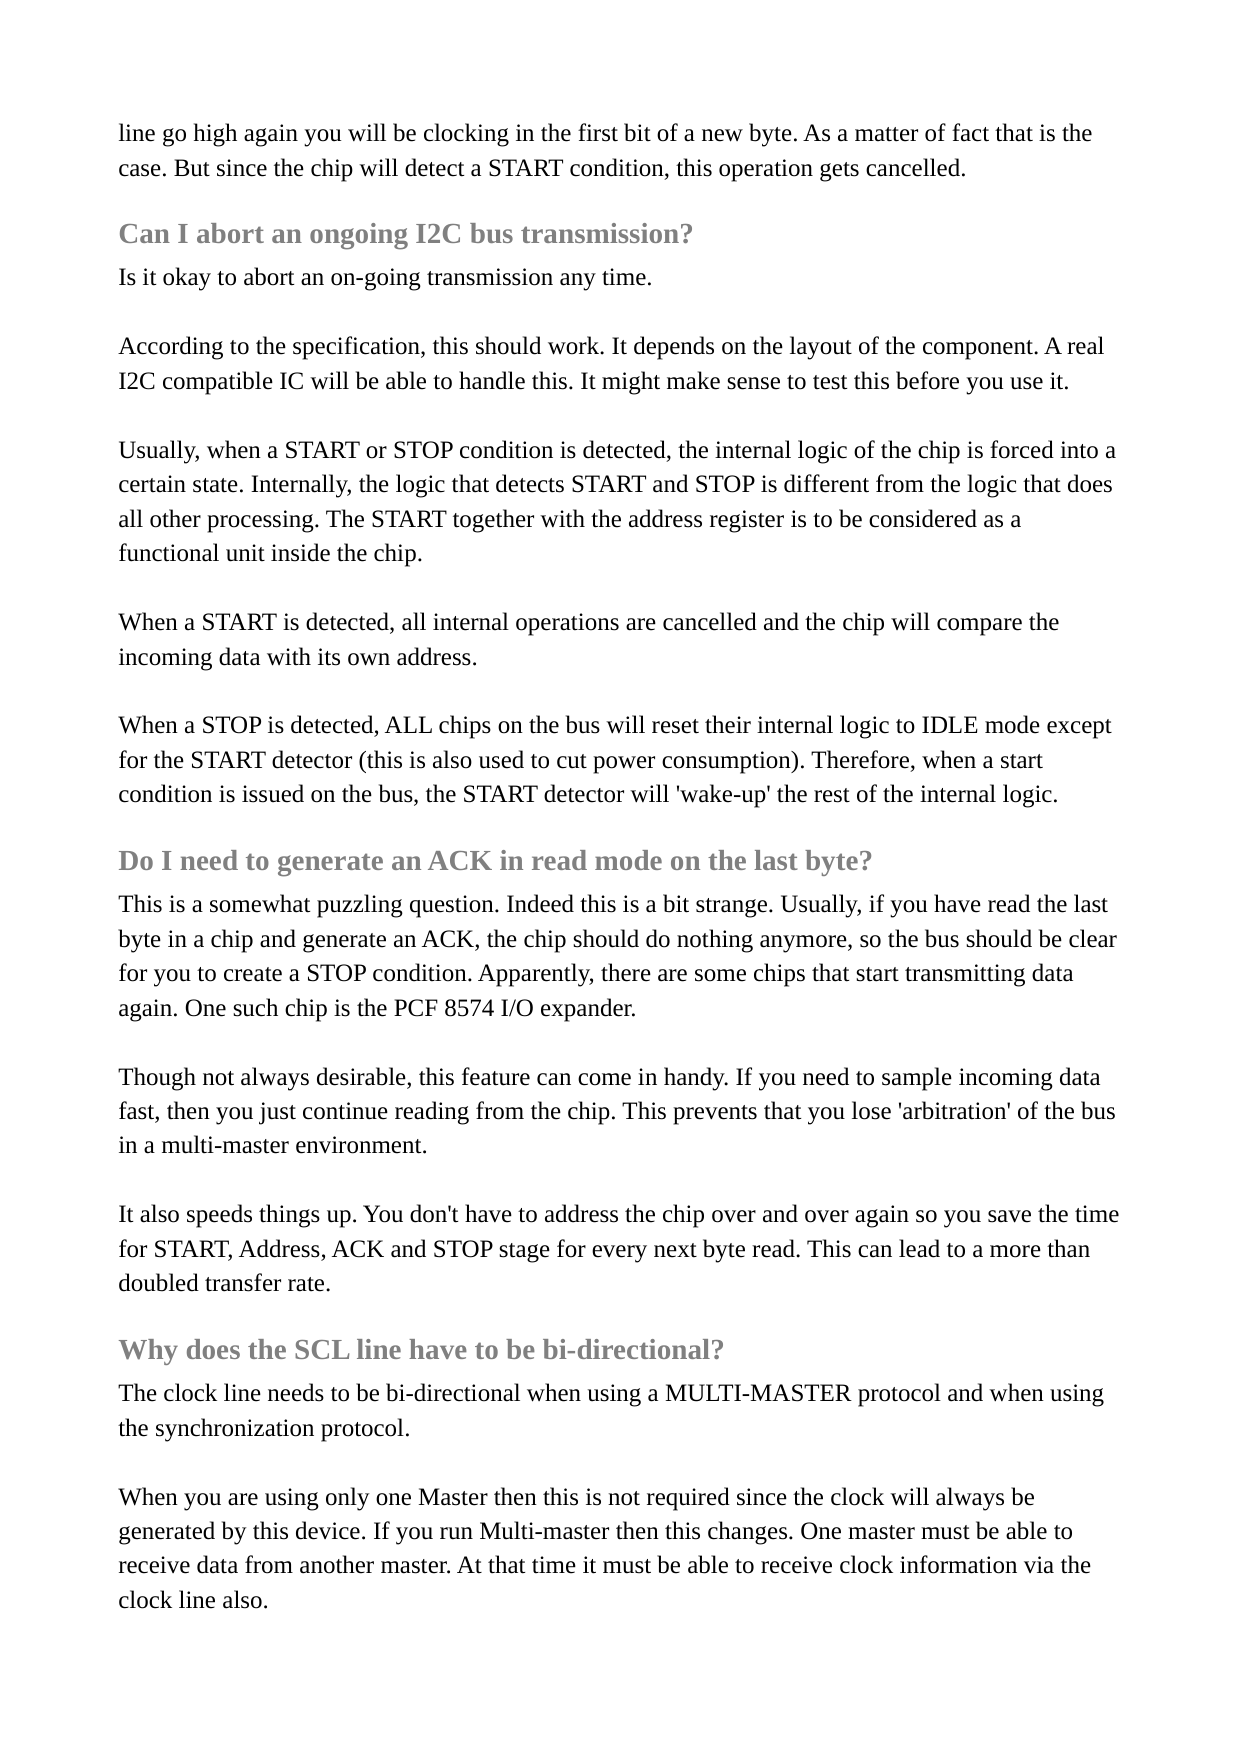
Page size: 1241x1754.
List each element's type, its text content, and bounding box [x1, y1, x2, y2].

subtitle Do I need to generate an ACK in read mode on the last byte? [118, 843, 1122, 877]
text Is it okay to abort an on-going transmission any time. According to the specification, this should work. It depends on the layout of the component. A real I2C compatible IC will be able to handle this. It might make sense to test this before you use it. Usually, when a START or STOP condition is detected, the internal logic of the chip is forced into a certain state. Internally, the logic that detects START and STOP is different from the logic that does all other processing. The START together with the address register is to be considered as a functional unit inside the chip. When a START is detected, all internal operations are cancelled and the chip will compare the incoming data with its own address. When a STOP is detected, ALL chips on the bus will reset their internal logic to IDLE mode except for the START detector (this is also used to cut power consumption). Therefore, when a start condition is issued on the bus, the START detector will 'wake-up' the rest of the internal logic. [118, 262, 1122, 808]
text line go high again you will be clocking in the first bit of a new byte. As a matter of fact that is the case. But since the chip will detect a START condition, this operation gets cancelled. [118, 118, 1122, 181]
text The clock line needs to be bi-directional when using a MULTI-MASTER protocol and when using the synchronization protocol. When you are using only one Master then this is not required since the clock will always be generated by this device. If you run Multi-master then this changes. One master must be able to receive data from another master. At that time it must be able to receive clock information via the clock line also. [118, 1378, 1122, 1614]
subtitle Can I abort an ongoing I2C bus transmission? [118, 216, 1122, 250]
text This is a somewhat puzzling question. Indeed this is a bit strange. Usually, if you have read the last byte in a chip and generate an ACK, the chip should do nothing anymore, so the bus should be clear for you to create a STOP condition. Apparently, there are some chips that start transmitting data again. One such chip is the PCF 8574 I/O expander. Though not always desirable, this feature can come in handy. If you need to sample incoming data fast, then you just continue reading from the chip. This prevents that you lose 'arbitration' of the bus in a multi-master environment. It also speeds things up. You don't have to address the chip over and over again so you save the time for START, Address, ACK and STOP stage for every next byte read. This can lead to a more than doubled transfer rate. [118, 889, 1122, 1297]
subtitle Why does the SCL line have to be bi-directional? [118, 1332, 1122, 1366]
